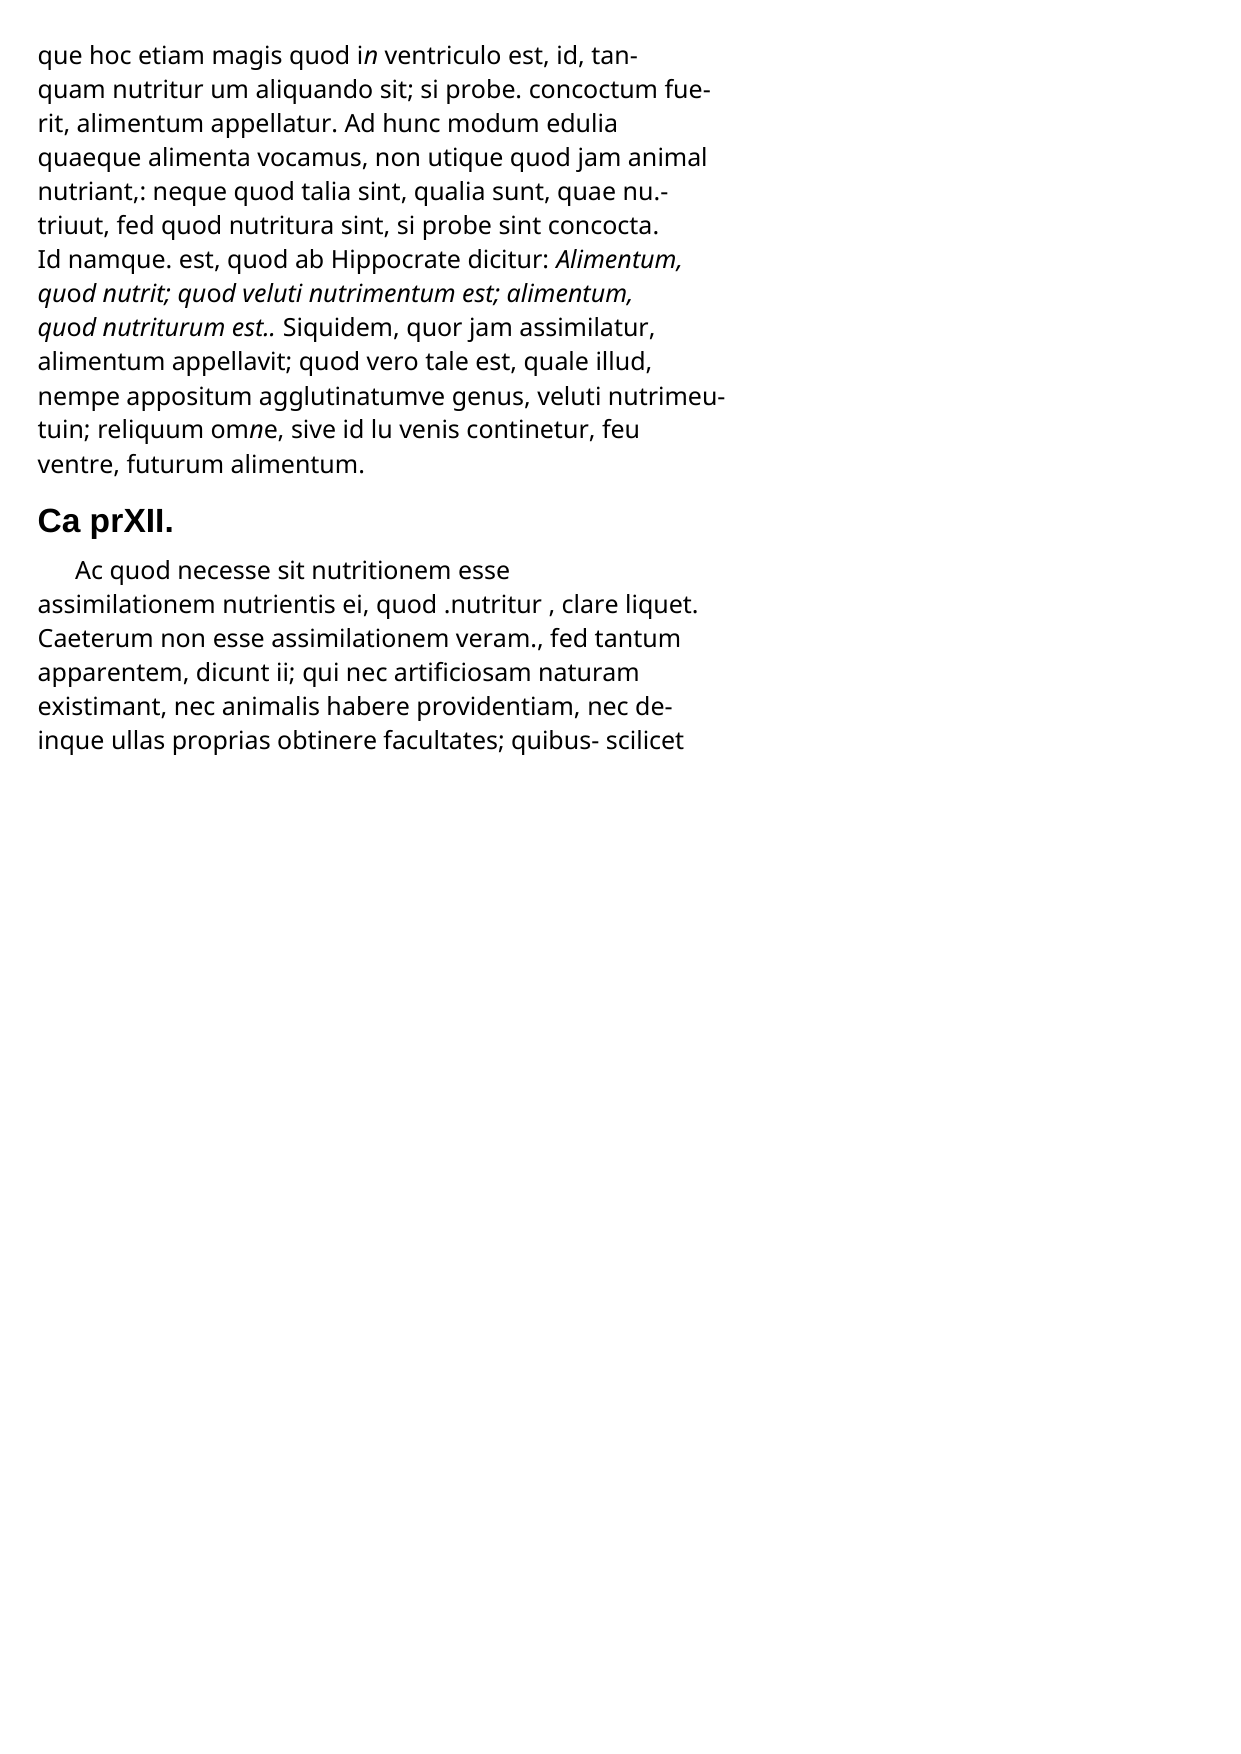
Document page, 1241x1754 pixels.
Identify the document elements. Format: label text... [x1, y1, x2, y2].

text Ac quod necesse sit nutritionem esse assimilationem nutrientis ei, quod .nutritur , clare liquet. Caeterum non esse assimilationem veram., fed tantum apparentem, dicunt ii; qui nec artificiosam naturam existimant, nec animalis habere providentiam, nec de- inque ullas proprias obtinere facultates; quibus- scilicet [37, 552, 1203, 757]
subtitle Ca prXII. [37, 501, 1203, 540]
text que hoc etiam magis quod in ventriculo est, id, tan- quam nutritur um aliquando sit; si probe. concoctum fue- rit, alimentum appellatur. Ad hunc modum edulia quaeque alimenta vocamus, non utique quod jam animal nutriant,: neque quod talia sint, qualia sunt, quae nu.- triuut, fed quod nutritura sint, si probe sint concocta. Id namque. est, quod ab Hippocrate dicitur: Alimentum, quod nutrit; quod veluti nutrimentum est; alimentum, quod nutriturum est.. Siquidem, quor jam assimilatur, alimentum appellavit; quod vero tale est, quale illud, nempe appositum agglutinatumve genus, veluti nutrimeu- tuin; reliquum omne, sive id lu venis continetur, feu ventre, futurum alimentum. [37, 37, 1203, 480]
